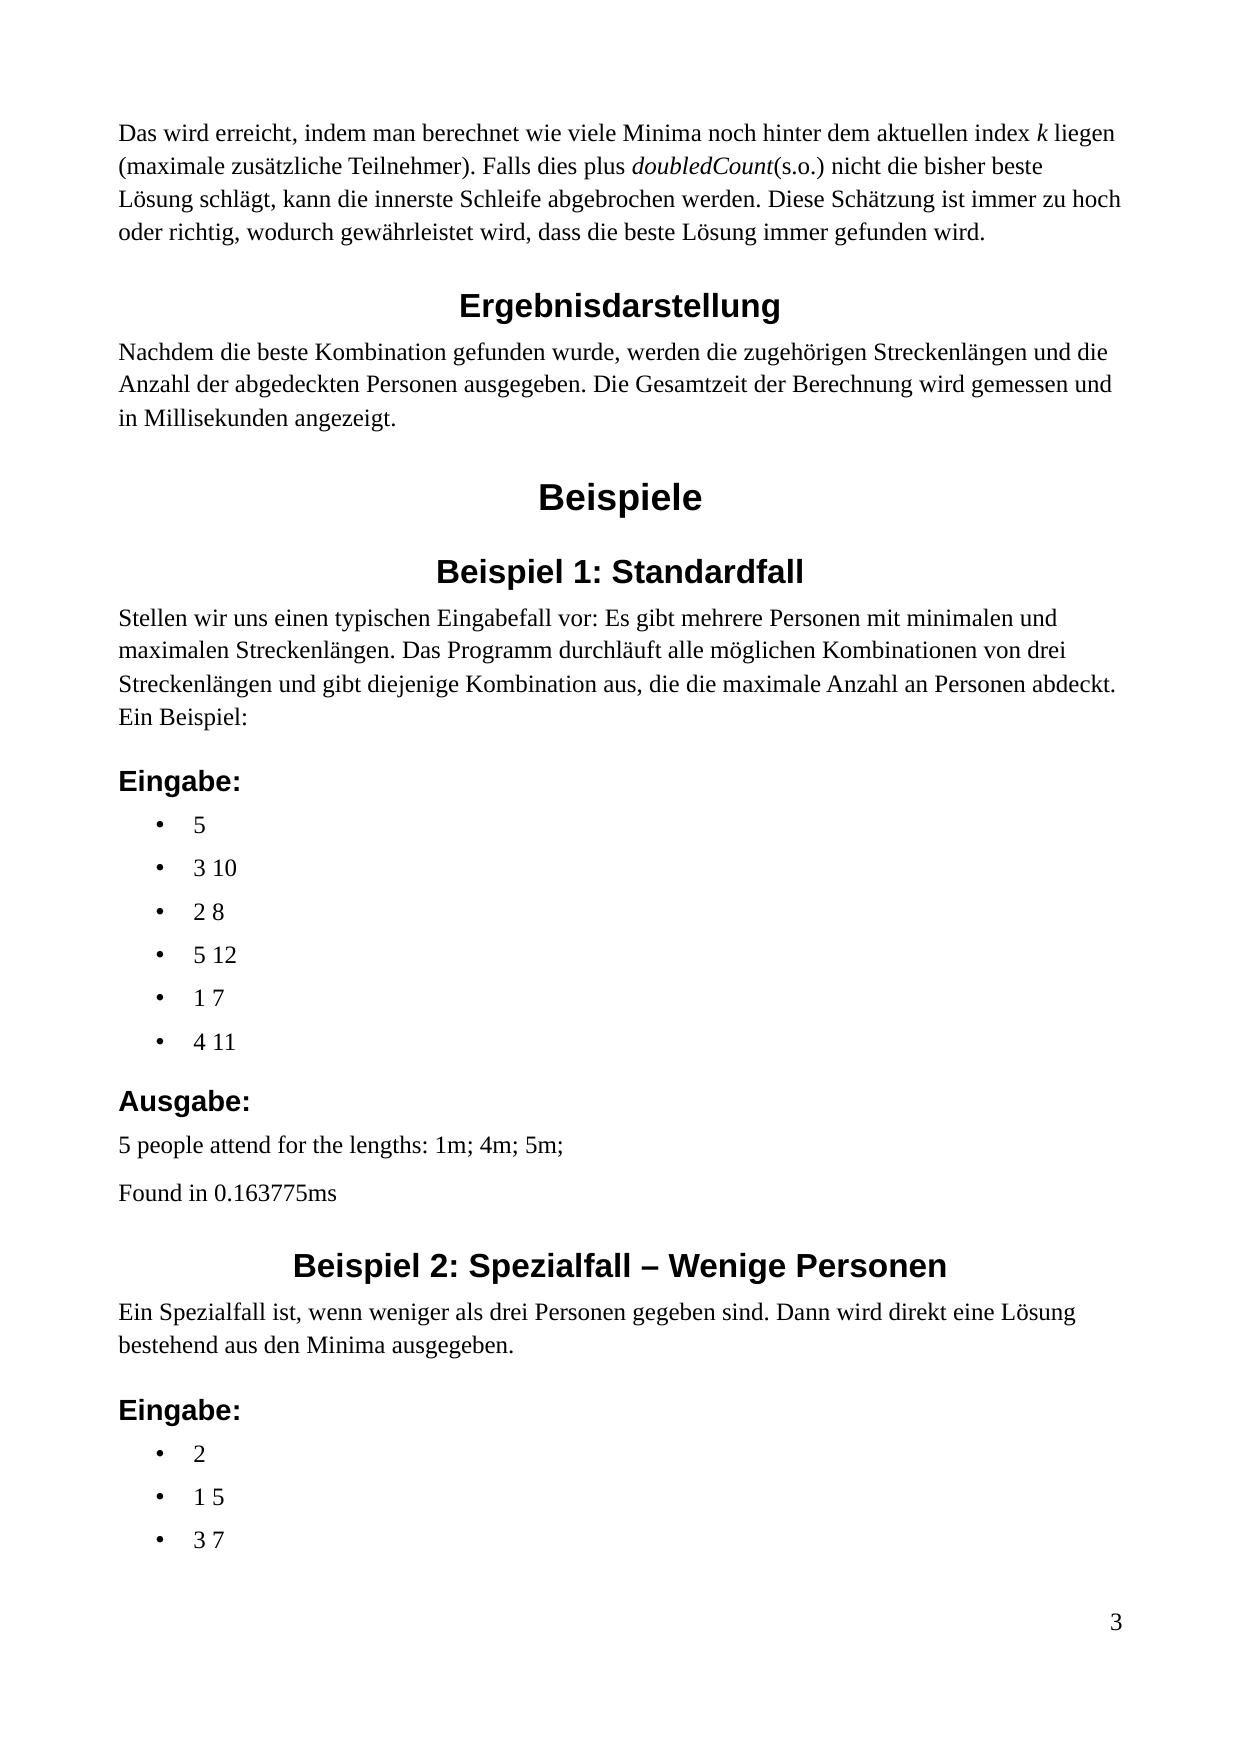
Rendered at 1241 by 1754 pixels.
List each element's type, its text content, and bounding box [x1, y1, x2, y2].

list 5 12 [156, 940, 1122, 969]
text 5 people attend for the lengths: 1m; 4m; 5m; [118, 1131, 1122, 1159]
text Found in 0.163775ms [118, 1178, 1122, 1207]
subtitle Beispiel 2: Spezialfall – Wenige Personen [118, 1247, 1122, 1285]
subtitle Beispiele [118, 475, 1122, 518]
text Stellen wir uns einen typischen Eingabefall vor: Es gibt mehrere Personen mit minimalen und maximalen Streckenlängen. Das Programm durchläuft alle möglichen Kombinationen von drei Streckenlängen und gibt diejenige Kombination aus, die die maximale Anzahl an Personen abdeckt. Ein Beispiel: [118, 603, 1122, 730]
subtitle Eingabe: [118, 764, 1122, 797]
list 1 7 [156, 983, 1122, 1012]
list 3 10 [156, 853, 1122, 882]
list 1 5 [156, 1482, 1122, 1511]
text Ein Spezialfall ist, wenn weniger als drei Personen gegeben sind. Dann wird direkt eine Lösung bestehend aus den Minima ausgegeben. [118, 1297, 1122, 1359]
list 3 7 [156, 1525, 1122, 1554]
list 5 [156, 810, 1122, 839]
subtitle Beispiel 1: Standardfall [118, 552, 1122, 590]
text Das wird erreicht, indem man berechnet wie viele Minima noch hinter dem aktuellen index k liegen (maximale zusätzliche Teilnehmer). Falls dies plus doubledCount(s.o.) nicht die bisher beste Lösung schlägt, kann die innerste Schleife abgebrochen werden. Diese Schätzung ist immer zu hoch oder richtig, wodurch gewährleistet wird, dass die beste Lösung immer gefunden wird. [118, 118, 1122, 246]
subtitle Eingabe: [118, 1393, 1122, 1426]
text Nachdem die beste Kombination gefunden wurde, werden die zugehörigen Streckenlängen und die Anzahl der abgedeckten Personen ausgegeben. Die Gesamtzeit der Berechnung wird gemessen und in Millisekunden angezeigt. [118, 337, 1122, 431]
subtitle Ergebnisdarstellung [118, 286, 1122, 324]
subtitle Ausgabe: [118, 1084, 1122, 1118]
list 4 11 [156, 1027, 1122, 1055]
list 2 8 [156, 897, 1122, 925]
list 2 [156, 1439, 1122, 1467]
